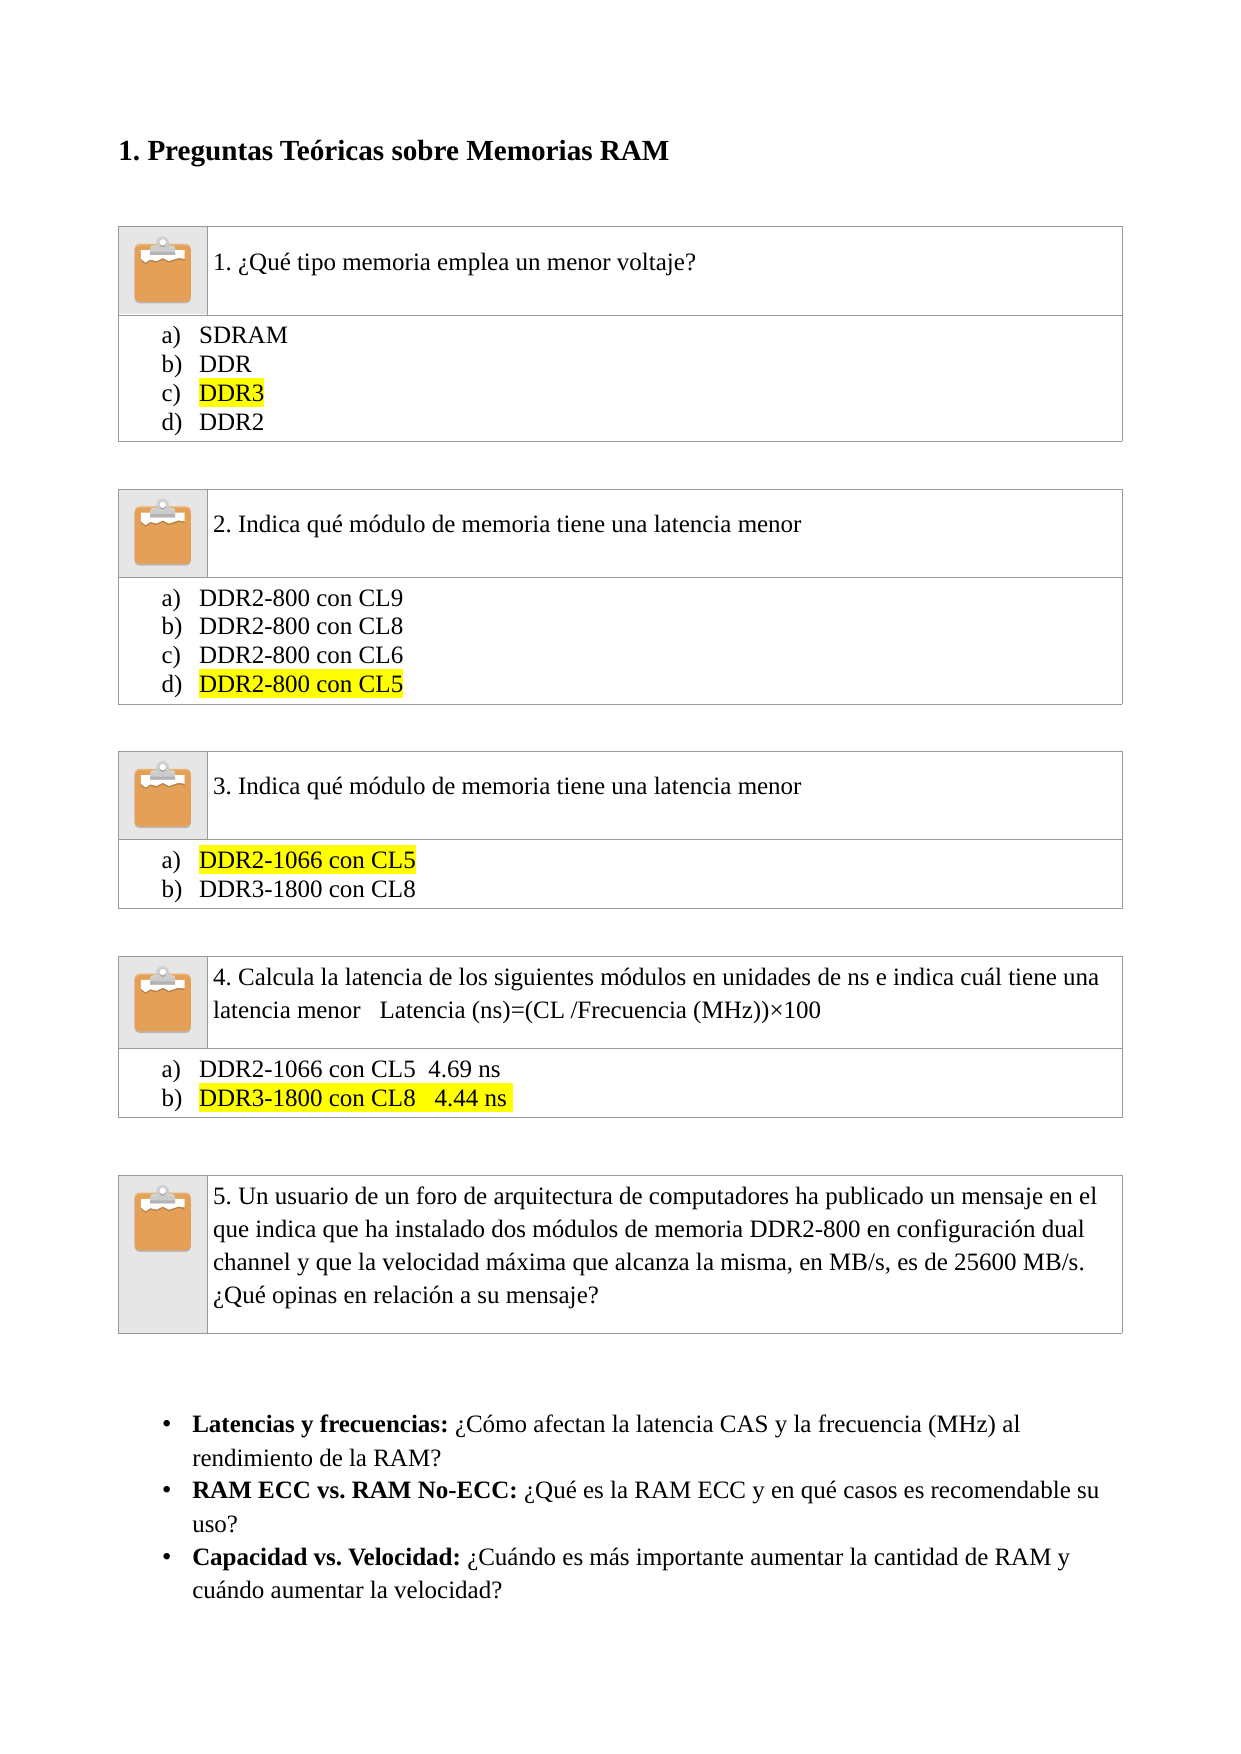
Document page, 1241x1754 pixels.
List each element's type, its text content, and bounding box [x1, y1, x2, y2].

table_header [119, 957, 207, 1048]
table_header 5. Un usuario de un foro de arquitectura de computadores ha publicado un mensaje en el que indica que ha instalado dos módulos de memoria DDR2-800 en configuración dual channel y que la velocidad máxima que alcanza la misma, en MB/s, es de 25600 MB/s. ¿Qué opinas en relación a su mensaje? [208, 1176, 1122, 1333]
table_header [119, 490, 207, 577]
table_cell DDR2-800 con CL9 DDR2-800 con CL8 DDR2-800 con CL6 DDR2-800 con CL5 [119, 578, 1122, 703]
table_header [119, 752, 207, 839]
list Latencias y frecuencias: ¿Cómo afectan la latencia CAS y la frecuencia (MHz) al rendimiento de la RAM? [162, 1409, 1122, 1471]
table_cell DDR2-1066 con CL5 DDR3-1800 con CL8 [119, 840, 1122, 908]
list Capacidad vs. Velocidad: ¿Cuándo es más importante aumentar la cantidad de RAM y cuándo aumentar la velocidad? [162, 1542, 1122, 1603]
subtitle 1. Preguntas Teóricas sobre Memorias RAM [118, 133, 1122, 166]
table_header 2. Indica qué módulo de memoria tiene una latencia menor [208, 490, 1122, 577]
table_header 1. ¿Qué tipo memoria emplea un menor voltaje? [208, 227, 1122, 314]
table_header 3. Indica qué módulo de memoria tiene una latencia menor [208, 752, 1122, 839]
table_header [119, 1176, 207, 1333]
list RAM ECC vs. RAM No-ECC: ¿Qué es la RAM ECC y en qué casos es recomendable su uso? [162, 1476, 1122, 1537]
table_cell SDRAM DDR DDR3 DDR2 [119, 316, 1122, 441]
table_header [119, 227, 207, 314]
table_header 4. Calcula la latencia de los siguientes módulos en unidades de ns e indica cuál tiene una latencia menor Latencia (ns)=(CL /Frecuencia (MHz))×100 [208, 957, 1122, 1048]
table_cell DDR2-1066 con CL5 4.69 ns DDR3-1800 con CL8 4.44 ns [119, 1049, 1122, 1117]
